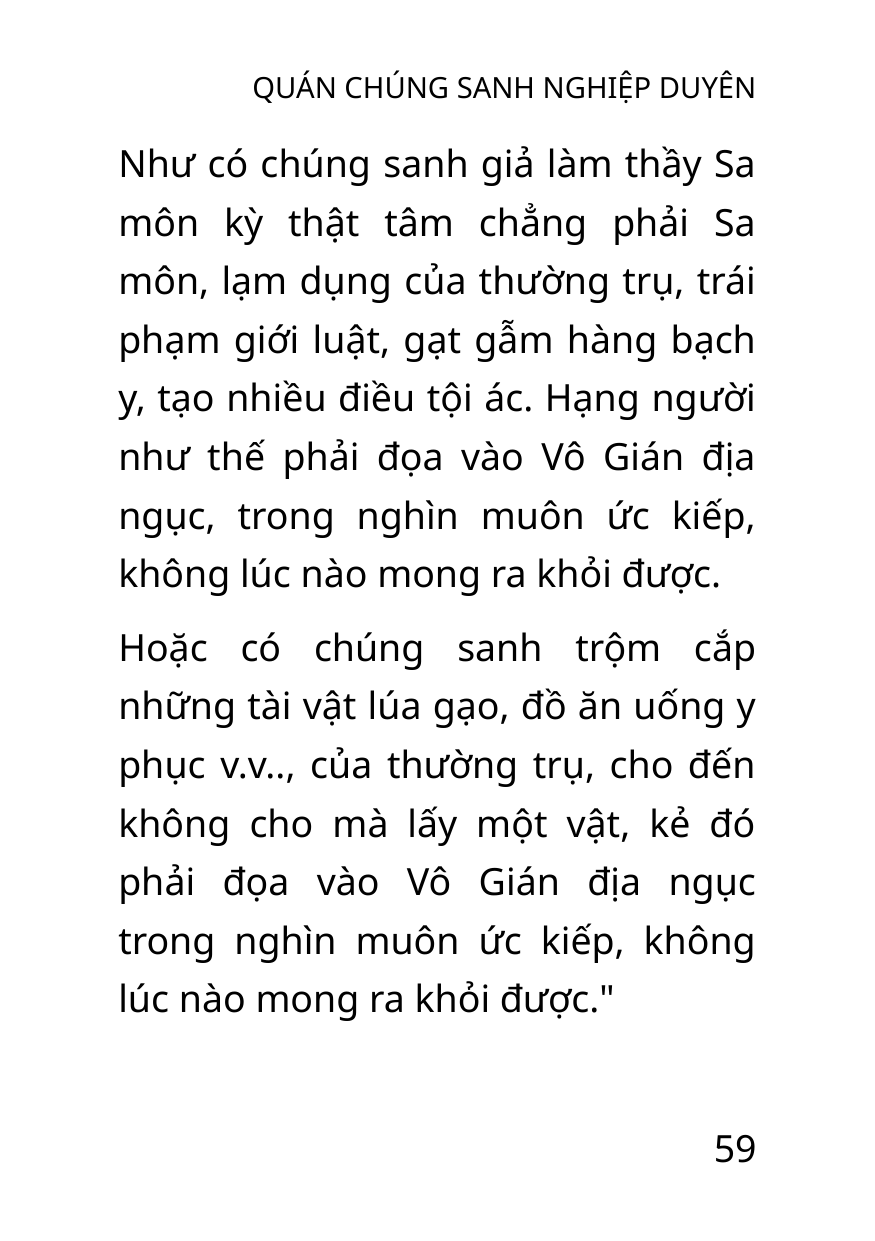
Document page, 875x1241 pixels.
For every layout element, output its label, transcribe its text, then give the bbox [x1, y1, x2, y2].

text Hoặc có chúng sanh trộm cắp những tài vật lúa gạo, đồ ăn uống y phục v.v.., của thường trụ, cho đến không cho mà lấy một vật, kẻ đó phải đọa vào Vô Gián địa ngục trong nghìn muôn ức kiếp, không lúc nào mong ra khỏi được." [118, 621, 756, 1024]
text Như có chúng sanh giả làm thầy Sa môn kỳ thật tâm chẳng phải Sa môn, lạm dụng của thường trụ, trái phạm giới luật, gạt gẫm hàng bạch y, tạo nhiều điều tội ác. Hạng người như thế phải đọa vào Vô Gián địa ngục, trong nghìn muôn ức kiếp, không lúc nào mong ra khỏi được. [118, 137, 756, 599]
